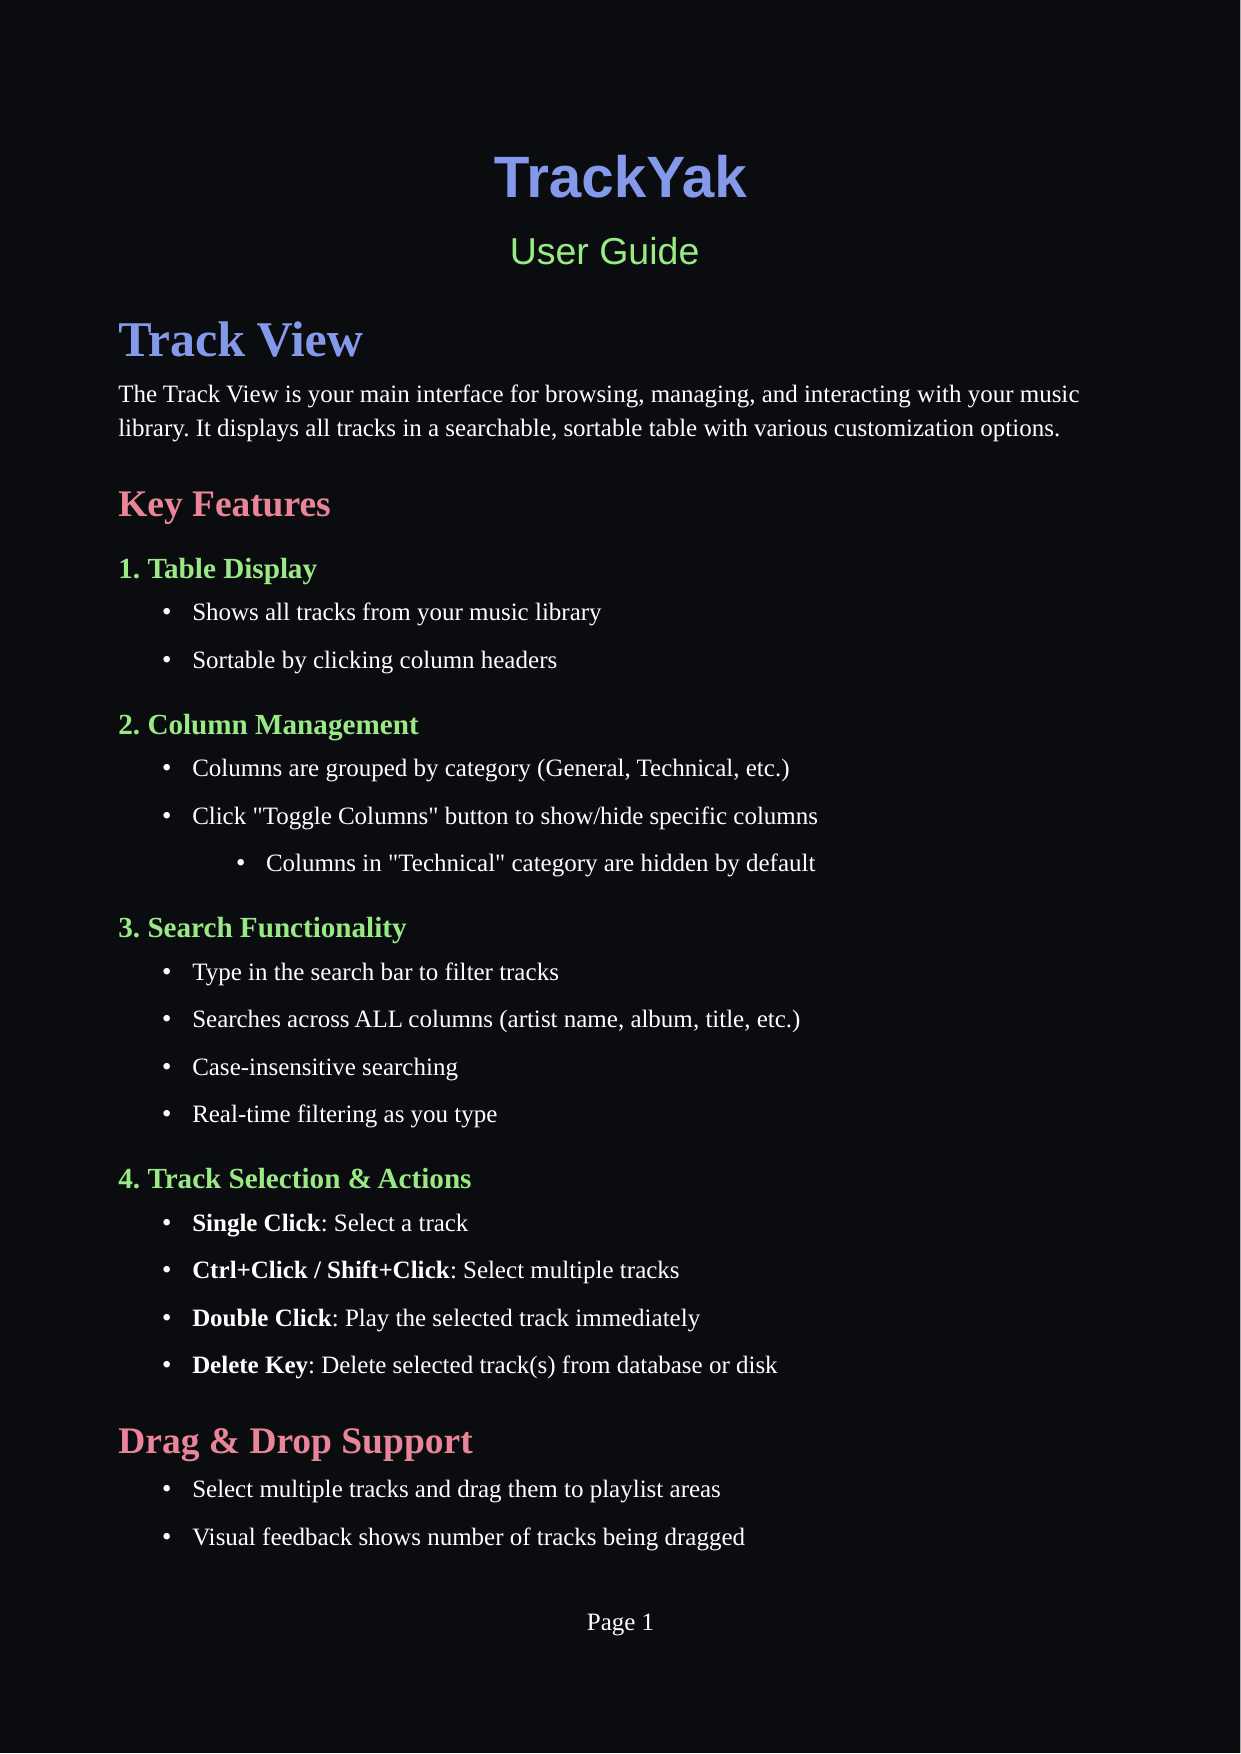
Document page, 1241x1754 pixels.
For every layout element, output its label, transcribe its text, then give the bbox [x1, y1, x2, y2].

subtitle Drag & Drop Support [118, 1419, 1122, 1462]
list Sortable by clicking column headers [162, 645, 1122, 674]
subtitle Track View [118, 309, 1122, 367]
list Case-insensitive searching [162, 1052, 1122, 1081]
subtitle Key Features [118, 481, 1122, 524]
subtitle 3. Search Functionality [118, 911, 1122, 944]
list Type in the search bar to filter tracks [162, 957, 1122, 985]
list Columns in "Technical" category are hidden by default [236, 848, 1122, 877]
list Delete Key: Delete selected track(s) from database or disk [162, 1350, 1122, 1379]
text The Track View is your main interface for browsing, managing, and interacting with your music library. It displays all tracks in a searchable, sortable table with various customization options. [118, 379, 1122, 441]
list Single Click: Select a track [162, 1208, 1122, 1236]
subtitle 1. Table Display [118, 551, 1122, 585]
subtitle 2. Column Management [118, 707, 1122, 741]
list Shows all tracks from your music library [162, 597, 1122, 626]
list Click "Toggle Columns" button to show/hide specific columns [162, 801, 1122, 829]
title TrackYak [118, 143, 1122, 210]
subtitle 4. Track Selection & Actions [118, 1162, 1122, 1195]
list Searches across ALL columns (artist name, album, title, etc.) [162, 1004, 1122, 1033]
list Columns are grouped by category (General, Technical, etc.) [162, 753, 1122, 782]
list Double Click: Play the selected track immediately [162, 1303, 1122, 1332]
list Select multiple tracks and drag them to playlist areas [162, 1474, 1122, 1503]
subtitle User Guide [118, 229, 1122, 272]
list Real-time filtering as you type [162, 1099, 1122, 1128]
list Ctrl+Click / Shift+Click: Select multiple tracks [162, 1255, 1122, 1284]
list Visual feedback shows number of tracks being dragged [162, 1522, 1122, 1551]
